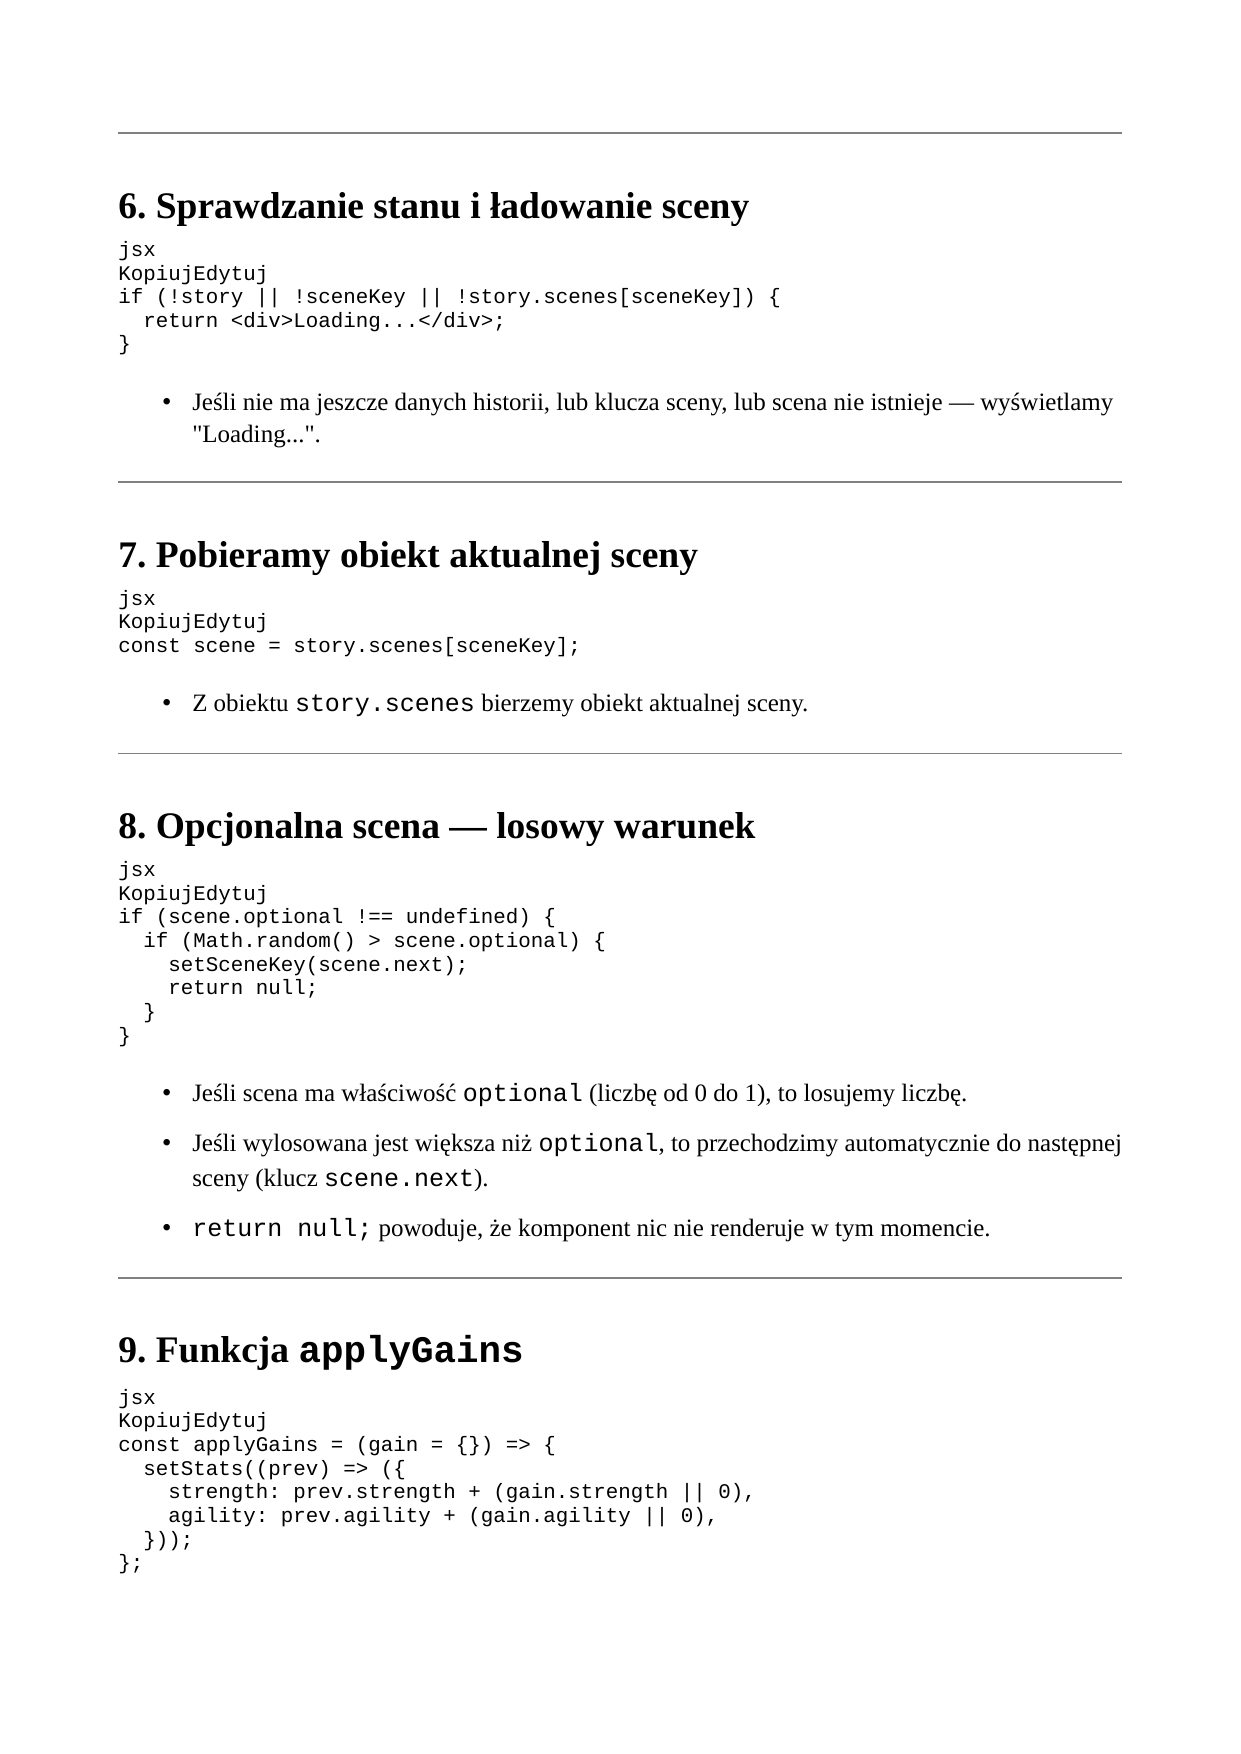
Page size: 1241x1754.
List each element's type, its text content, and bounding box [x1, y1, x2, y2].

text return null; [118, 977, 1122, 1001]
text KopiujEdytuj [118, 1410, 1122, 1434]
text } [118, 1001, 1122, 1024]
text return <div>Loading...</div>; [118, 310, 1122, 333]
text const applyGains = (gain = {}) => { [118, 1434, 1122, 1458]
text } [118, 333, 1122, 357]
list return null; powoduje, że komponent nic nie renderuje w tym momencie. [162, 1213, 1122, 1244]
text jsx [118, 1387, 1122, 1410]
text const scene = story.scenes[sceneKey]; [118, 635, 1122, 659]
text setStats((prev) => ({ [118, 1458, 1122, 1481]
subtitle 8. Opcjonalna scena — losowy warunek [118, 803, 1122, 847]
text setSceneKey(scene.next); [118, 954, 1122, 977]
text })); [118, 1528, 1122, 1552]
list Jeśli nie ma jeszcze danych historii, lub klucza sceny, lub scena nie istnieje — wyświetlamy "Loading...". [162, 387, 1122, 448]
text KopiujEdytuj [118, 883, 1122, 906]
subtitle 9. Funkcja applyGains [118, 1328, 1122, 1374]
text jsx [118, 239, 1122, 262]
list Jeśli wylosowana jest większa niż optional, to przechodzimy automatycznie do następnej sceny (klucz scene.next). [162, 1128, 1122, 1194]
text if (Math.random() > scene.optional) { [118, 930, 1122, 954]
list Z obiektu story.scenes bierzemy obiekt aktualnej sceny. [162, 688, 1122, 719]
text KopiujEdytuj [118, 262, 1122, 286]
text if (scene.optional !== undefined) { [118, 906, 1122, 930]
subtitle 6. Sprawdzanie stanu i ładowanie sceny [118, 183, 1122, 226]
text jsx [118, 859, 1122, 883]
text }; [118, 1552, 1122, 1576]
text } [118, 1024, 1122, 1048]
text KopiujEdytuj [118, 612, 1122, 635]
subtitle 7. Pobieramy obiekt aktualnej sceny [118, 532, 1122, 575]
list Jeśli scena ma właściwość optional (liczbę od 0 do 1), to losujemy liczbę. [162, 1078, 1122, 1108]
text if (!story || !sceneKey || !story.scenes[sceneKey]) { [118, 286, 1122, 310]
text jsx [118, 588, 1122, 612]
text strength: prev.strength + (gain.strength || 0), [118, 1481, 1122, 1505]
text agility: prev.agility + (gain.agility || 0), [118, 1505, 1122, 1528]
